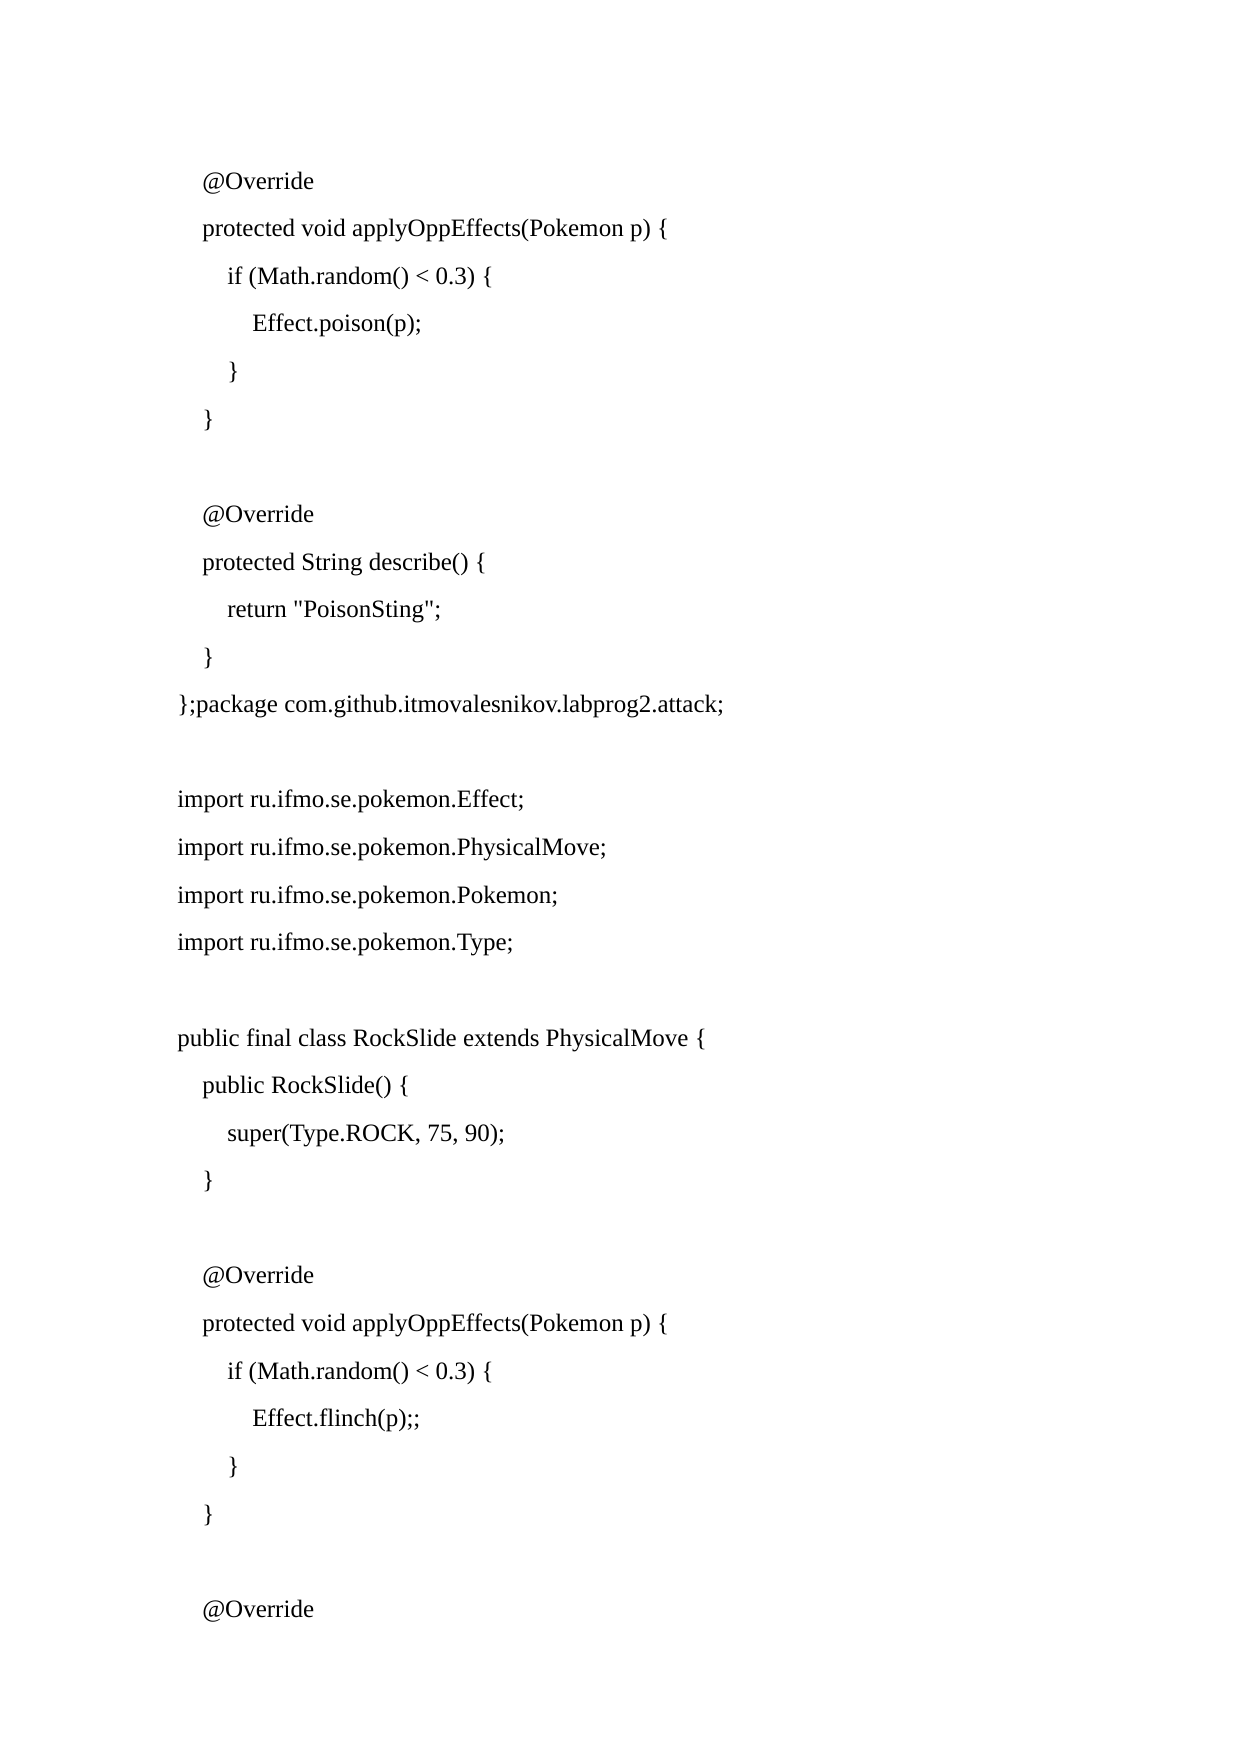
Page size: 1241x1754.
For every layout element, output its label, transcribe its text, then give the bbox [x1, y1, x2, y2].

text super(Type.ROCK, 75, 90); [177, 1118, 1152, 1147]
text @Override [177, 1594, 1152, 1623]
text } [177, 356, 1152, 385]
text } [177, 1165, 1152, 1194]
text return "PoisonSting"; [177, 594, 1152, 623]
text } [177, 1451, 1152, 1480]
text if (Math.random() < 0.3) { [177, 261, 1152, 290]
text public final class RockSlide extends PhysicalMove { [177, 1023, 1152, 1051]
text Effect.flinch(p);; [177, 1403, 1152, 1432]
text import ru.ifmo.se.pokemon.Pokemon; [177, 880, 1152, 908]
text @Override [177, 499, 1152, 528]
text import ru.ifmo.se.pokemon.Effect; [177, 784, 1152, 813]
text import ru.ifmo.se.pokemon.Type; [177, 927, 1152, 956]
text } [177, 404, 1152, 432]
text protected void applyOppEffects(Pokemon p) { [177, 1308, 1152, 1337]
text @Override [177, 1261, 1152, 1289]
text public RockSlide() { [177, 1070, 1152, 1099]
text };package com.github.itmovalesnikov.labprog2.attack; [177, 689, 1152, 718]
text protected void applyOppEffects(Pokemon p) { [177, 213, 1152, 242]
text import ru.ifmo.se.pokemon.PhysicalMove; [177, 832, 1152, 861]
text } [177, 1499, 1152, 1527]
text Effect.poison(p); [177, 308, 1152, 337]
text @Override [177, 166, 1152, 194]
text protected String describe() { [177, 547, 1152, 575]
text } [177, 642, 1152, 671]
text if (Math.random() < 0.3) { [177, 1356, 1152, 1384]
